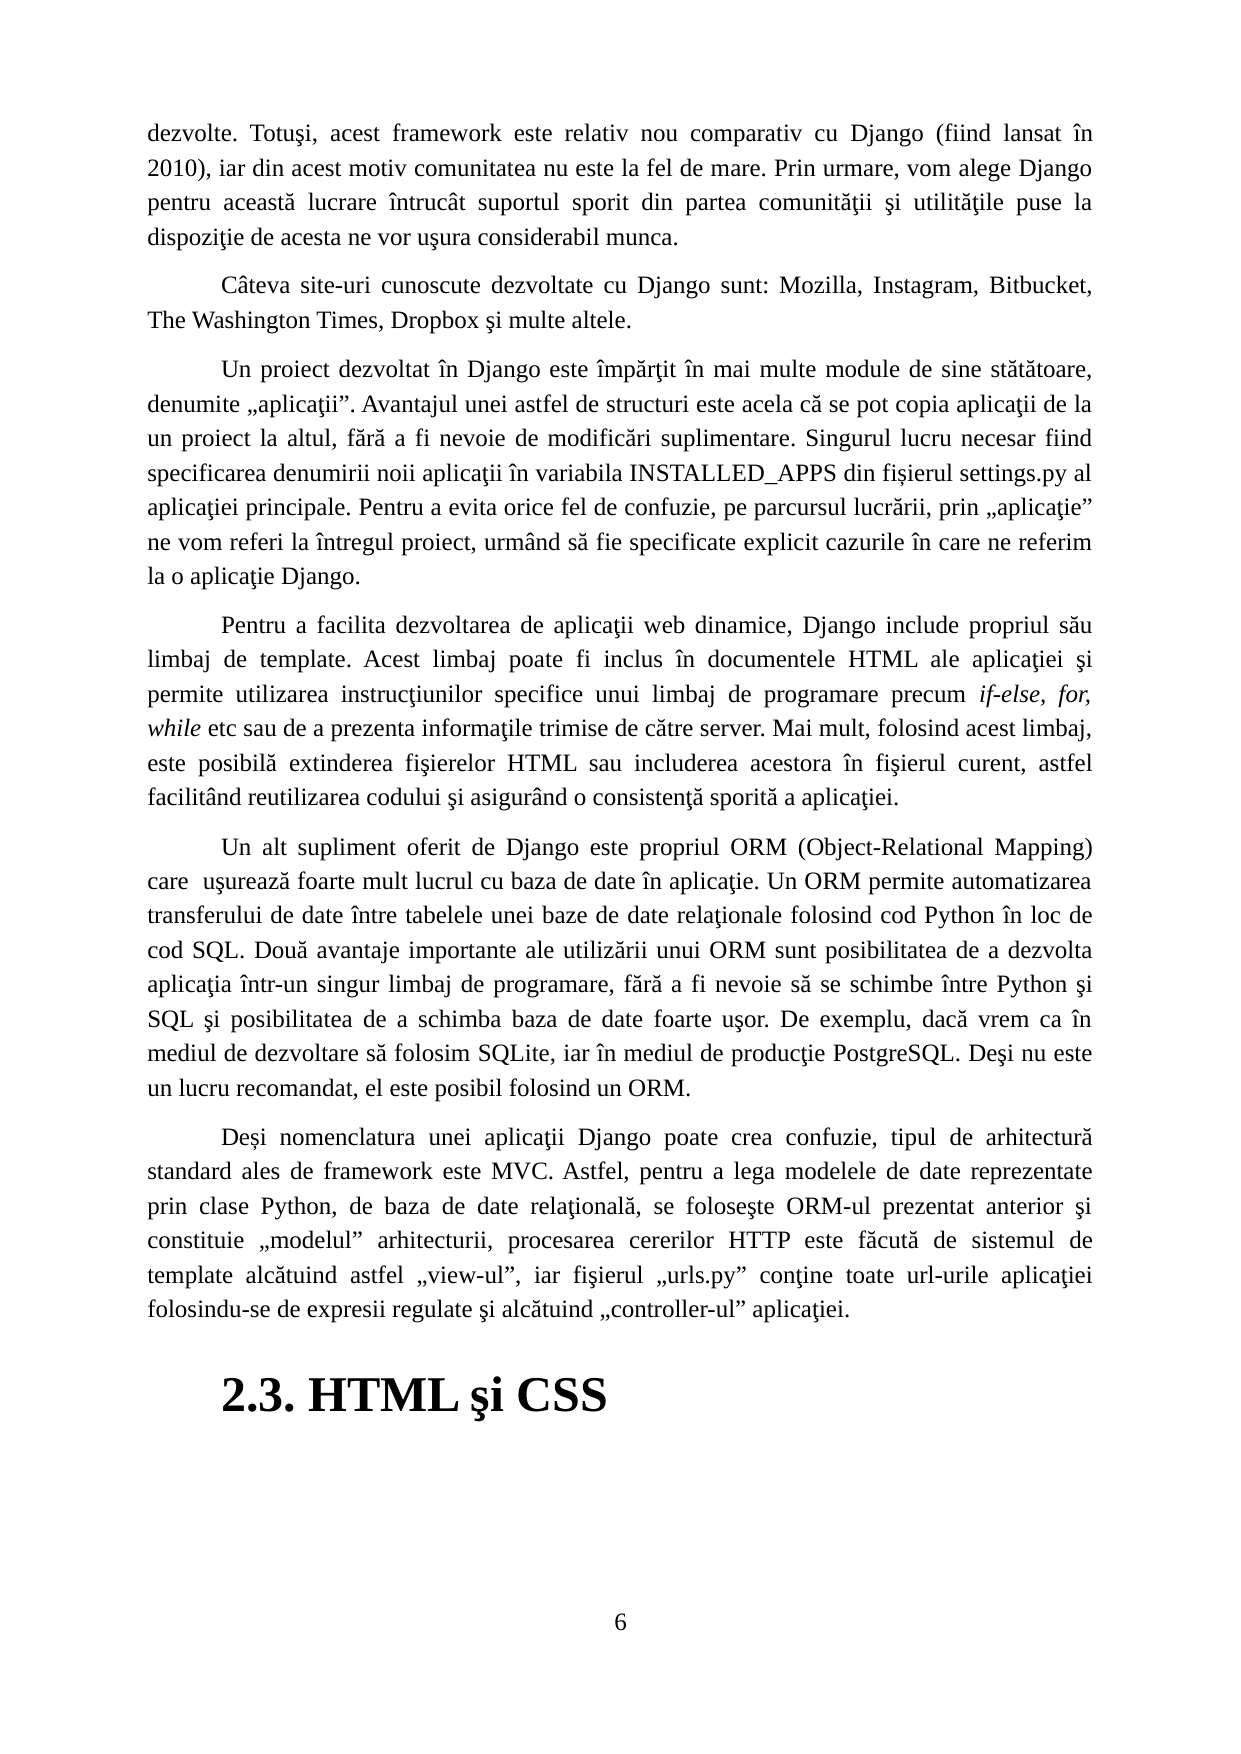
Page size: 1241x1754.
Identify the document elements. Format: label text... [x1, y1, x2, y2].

text Un proiect dezvoltat în Django este împărţit în mai multe module de sine stătătoare, denumite „aplicaţii”. Avantajul unei astfel de structuri este acela că se pot copia aplicaţii de la un proiect la altul, fără a fi nevoie de modificări suplimentare. Singurul lucru necesar fiind specificarea denumirii noii aplicaţii în variabila INSTALLED_APPS din fișierul settings.py al aplicaţiei principale. Pentru a evita orice fel de confuzie, pe parcursul lucrării, prin „aplicaţie” ne vom referi la întregul proiect, urmând să fie specificate explicit cazurile în care ne referim la o aplicaţie Django. [147, 354, 1093, 590]
text Un alt supliment oferit de Django este propriul ORM (Object-Relational Mapping) care uşurează foarte mult lucrul cu baza de date în aplicaţie. Un ORM permite automatizarea transferului de date între tabelele unei baze de date relaţionale folosind cod Python în loc de cod SQL. Două avantaje importante ale utilizării unui ORM sunt posibilitatea de a dezvolta aplicaţia într-un singur limbaj de programare, fără a fi nevoie să se schimbe între Python şi SQL şi posibilitatea de a schimba baza de date foarte uşor. De exemplu, dacă vrem ca în mediul de dezvoltare să folosim SQLite, iar în mediul de producţie PostgreSQL. Deşi nu este un lucru recomandat, el este posibil folosind un ORM. [147, 832, 1093, 1102]
text dezvolte. Totuşi, acest framework este relativ nou comparativ cu Django (fiind lansat în 2010), iar din acest motiv comunitatea nu este la fel de mare. Prin urmare, vom alege Django pentru această lucrare întrucât suportul sporit din partea comunităţii şi utilităţile puse la dispoziţie de acesta ne vor uşura considerabil munca. [147, 118, 1093, 250]
text Pentru a facilita dezvoltarea de aplicaţii web dinamice, Django include propriul său limbaj de template. Acest limbaj poate fi inclus în documentele HTML ale aplicaţiei şi permite utilizarea instrucţiunilor specifice unui limbaj de programare precum if-else, for, while etc sau de a prezenta informaţile trimise de către server. Mai mult, folosind acest limbaj, este posibilă extinderea fişierelor HTML sau includerea acestora în fişierul curent, astfel facilitând reutilizarea codului şi asigurând o consistenţă sporită a aplicaţiei. [147, 610, 1093, 811]
subtitle 2.3. HTML şi CSS [147, 1364, 1093, 1422]
text Câteva site-uri cunoscute dezvoltate cu Django sunt: Mozilla, Instagram, Bitbucket, The Washington Times, Dropbox şi multe altele. [147, 271, 1093, 334]
text Deși nomenclatura unei aplicaţii Django poate crea confuzie, tipul de arhitectură standard ales de framework este MVC. Astfel, pentru a lega modelele de date reprezentate prin clase Python, de baza de date relaţională, se foloseşte ORM-ul prezentat anterior şi constituie „modelul” arhitecturii, procesarea cererilor HTTP este făcută de sistemul de template alcătuind astfel „view-ul”, iar fişierul „urls.py” conţine toate url-urile aplicaţiei folosindu-se de expresii regulate şi alcătuind „controller-ul” aplicaţiei. [147, 1122, 1093, 1323]
